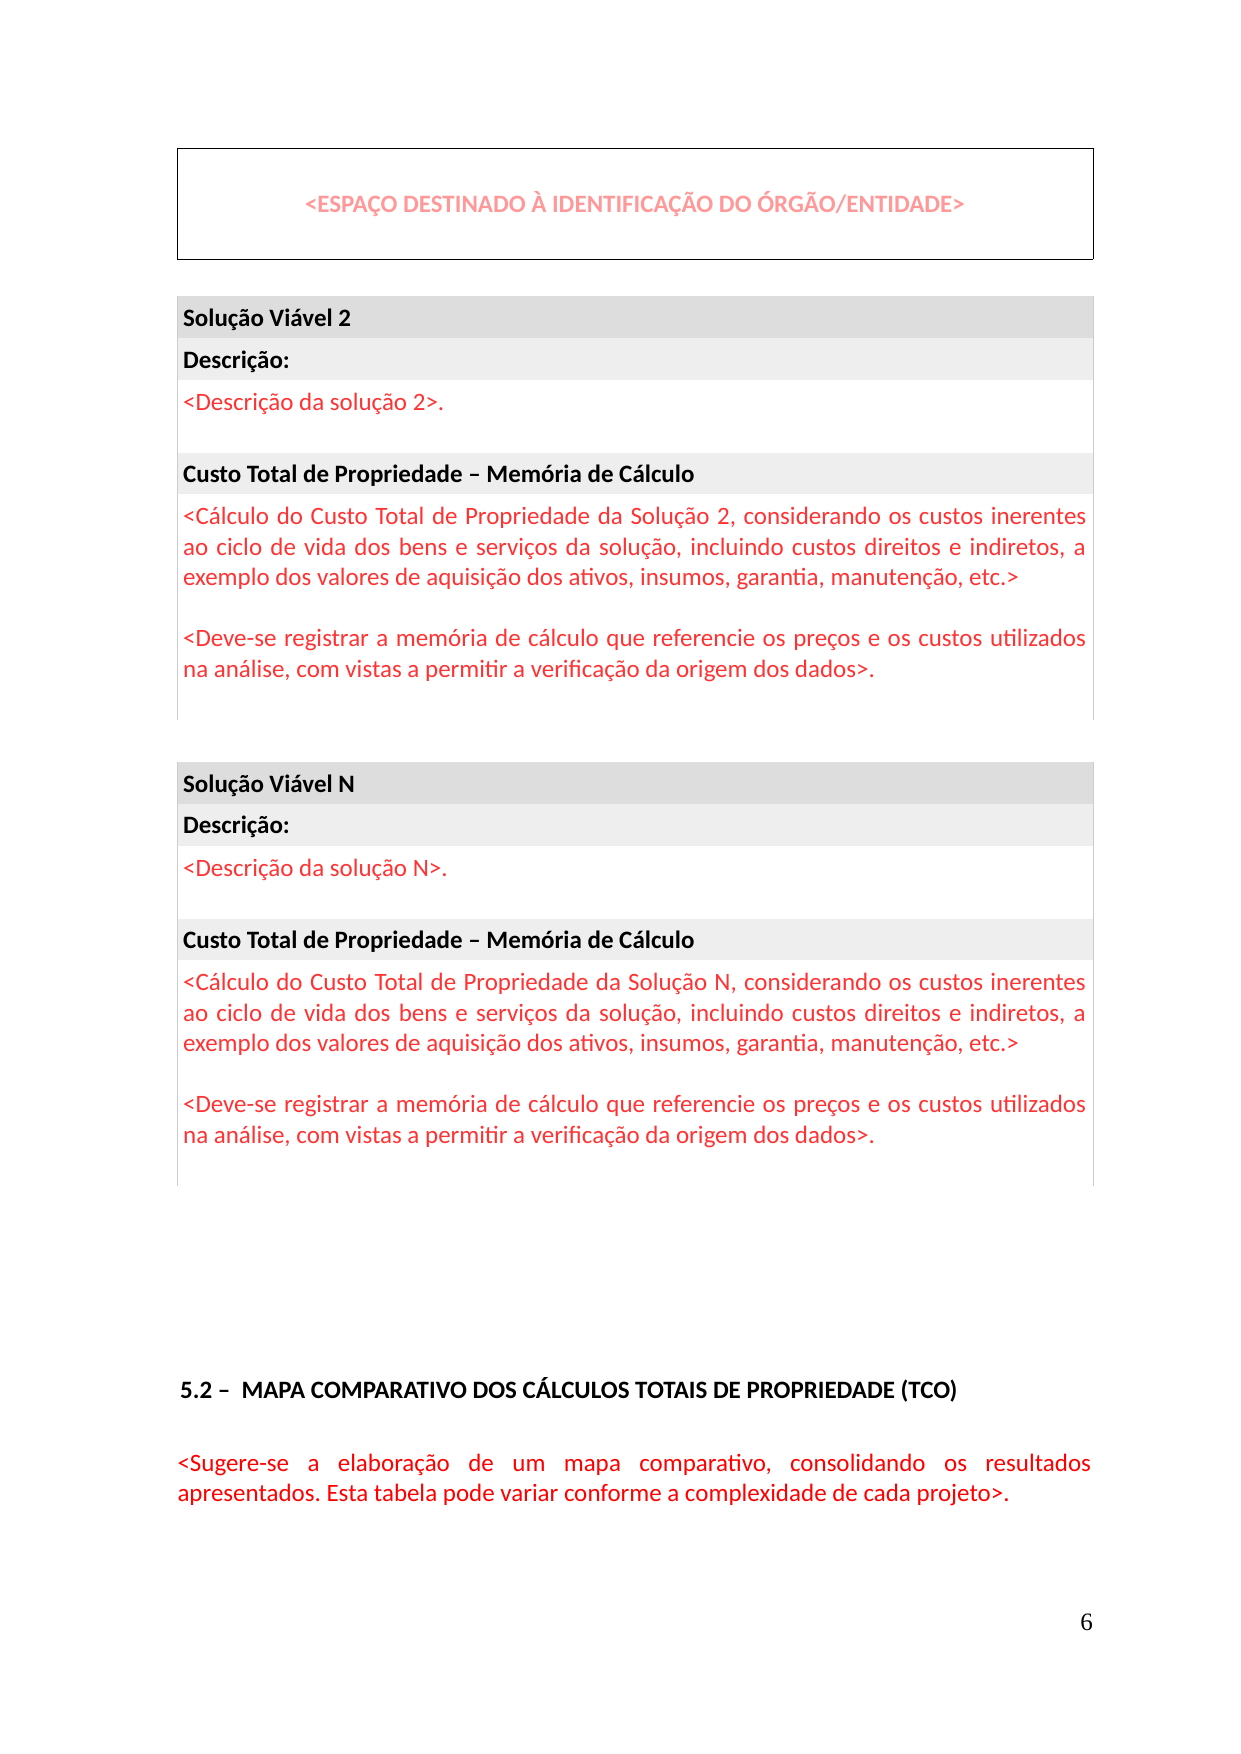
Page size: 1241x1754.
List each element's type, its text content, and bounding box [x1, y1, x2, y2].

table_cell <Cálculo do Custo Total de Propriedade da Solução 2, considerando os custos inerentes ao ciclo de vida dos bens e serviços da solução, incluindo custos direitos e indiretos, a exemplo dos valores de aquisição dos ativos, insumos, garantia, manutenção, etc.> <Deve-se registrar a memória de cálculo que referencie os preços e os custos utilizados na análise, com vistas a permitir a verificação da origem dos dados>. [178, 495, 1093, 719]
table_cell Descrição: [178, 804, 1093, 846]
table_cell Descrição: [178, 338, 1093, 380]
table_cell <Descrição da solução 2>. [178, 380, 1093, 452]
table_cell Custo Total de Propriedade – Memória de Cálculo [178, 453, 1093, 494]
text <Sugere-se a elaboração de um mapa comparativo, consolidando os resultados apresentados. Esta tabela pode variar conforme a complexidade de cada projeto>. [177, 1447, 1093, 1508]
table_cell <Cálculo do Custo Total de Propriedade da Solução N, considerando os custos inerentes ao ciclo de vida dos bens e serviços da solução, incluindo custos direitos e indiretos, a exemplo dos valores de aquisição dos ativos, insumos, garantia, manutenção, etc.> <Deve-se registrar a memória de cálculo que referencie os preços e os custos utilizados na análise, com vistas a permitir a verificação da origem dos dados>. [178, 960, 1093, 1186]
table_header Solução Viável N [178, 762, 1093, 804]
table_cell <Descrição da solução N>. [178, 846, 1093, 918]
table_cell Custo Total de Propriedade – Memória de Cálculo [178, 919, 1093, 960]
table_header Solução Viável 2 [178, 296, 1093, 338]
